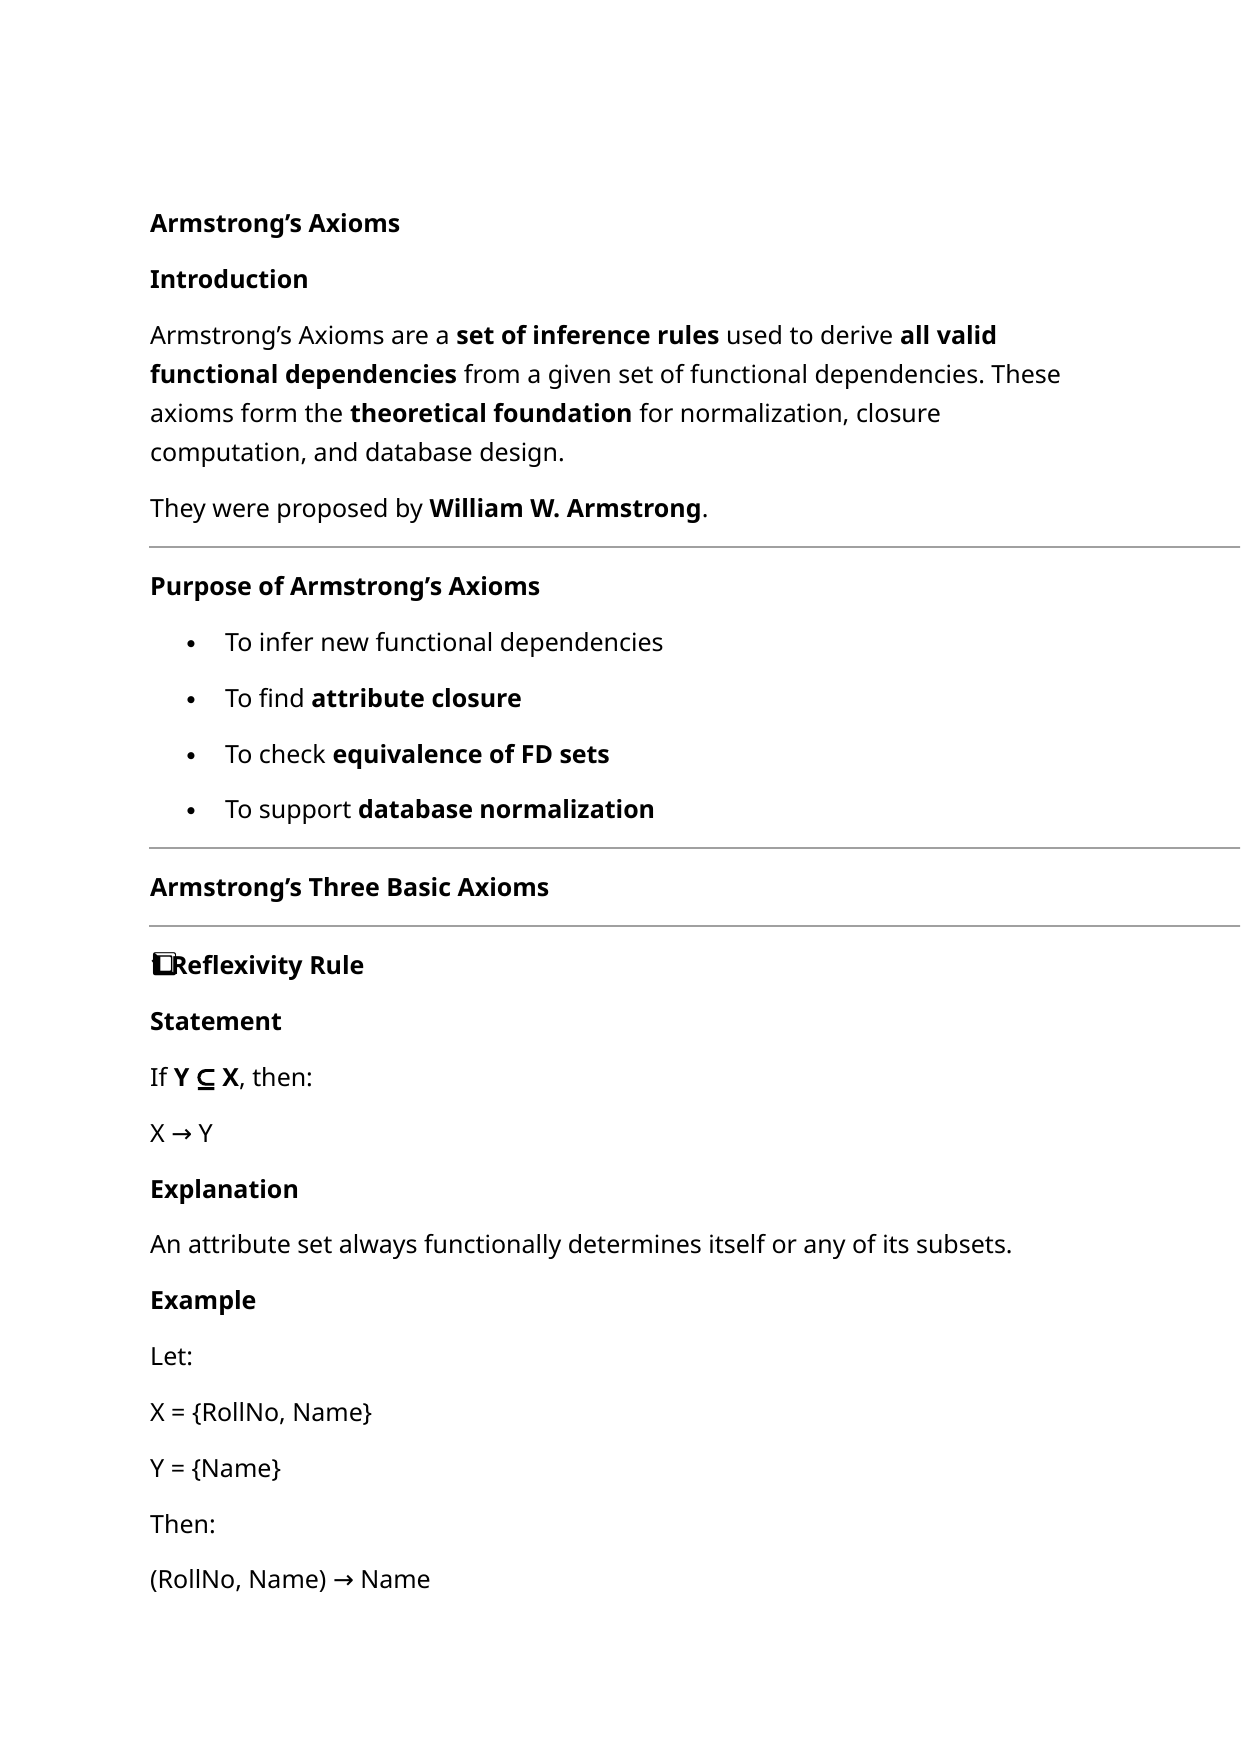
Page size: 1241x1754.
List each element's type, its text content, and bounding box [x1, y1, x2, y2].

text If Y ⊆ X, then: [150, 1059, 1090, 1094]
text Armstrong’s Three Basic Axioms [150, 870, 1090, 904]
text Let: [150, 1339, 1090, 1373]
text Armstrong’s Axioms [150, 206, 1090, 240]
text 1️⃣ Reflexivity Rule [150, 948, 1090, 982]
text X = {RollNo, Name} [150, 1394, 1090, 1429]
text An attribute set always functionally determines itself or any of its subsets. [150, 1227, 1090, 1261]
text Introduction [150, 262, 1090, 296]
text Then: [150, 1506, 1090, 1540]
text Example [150, 1283, 1090, 1317]
text (RollNo, Name) → Name [150, 1562, 1090, 1596]
text X → Y [150, 1115, 1090, 1149]
list To check equivalence of FD sets [187, 736, 1090, 770]
text Statement [150, 1004, 1090, 1038]
list To support database normalization [187, 792, 1090, 826]
text Explanation [150, 1171, 1090, 1205]
text They were proposed by William W. Armstrong. [150, 491, 1090, 525]
list To find attribute closure [187, 680, 1090, 714]
list To infer new functional dependencies [187, 624, 1090, 659]
text Armstrong’s Axioms are a set of inference rules used to derive all valid functional dependencies from a given set of functional dependencies. These axioms form the theoretical foundation for normalization, closure computation, and database design. [150, 317, 1090, 469]
text Y = {Name} [150, 1450, 1090, 1484]
text Purpose of Armstrong’s Axioms [150, 569, 1090, 603]
